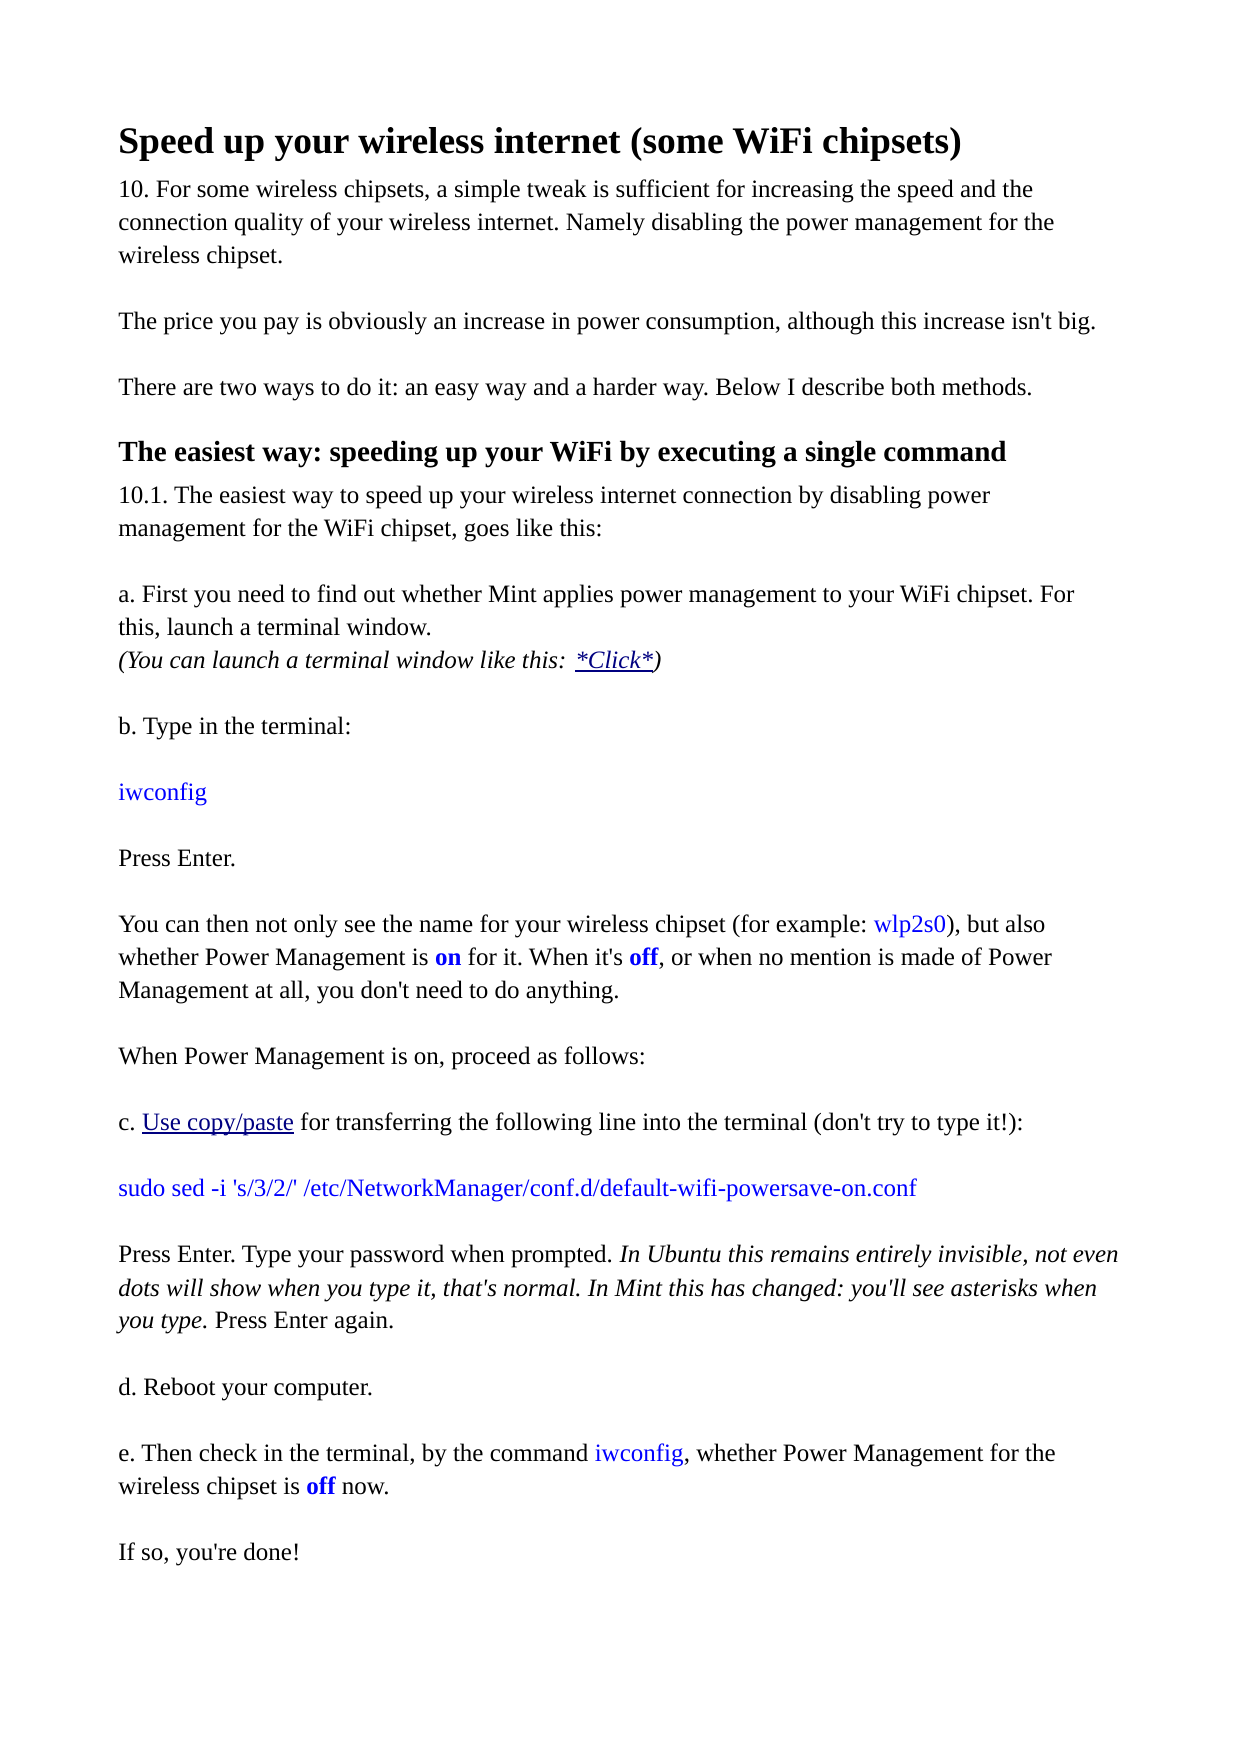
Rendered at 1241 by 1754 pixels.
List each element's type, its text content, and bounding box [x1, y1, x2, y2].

subtitle Speed up your wireless internet (some WiFi chipsets) [118, 118, 1122, 161]
subtitle The easiest way: speeding up your WiFi by executing a single command [118, 434, 1122, 468]
text 10. For some wireless chipsets, a simple tweak is sufficient for increasing the speed and the connection quality of your wireless internet. Namely disabling the power management for the wireless chipset. The price you pay is obviously an increase in power consumption, although this increase isn't big. There are two ways to do it: an easy way and a harder way. Below I describe both methods. [118, 174, 1122, 401]
text 10.1. The easiest way to speed up your wireless internet connection by disabling power management for the WiFi chipset, goes like this: a. First you need to find out whether Mint applies power management to your WiFi chipset. For this, launch a terminal window. (You can launch a terminal window like this: *Click*) b. Type in the terminal: iwconfig Press Enter. You can then not only see the name for your wireless chipset (for example: wlp2s0), but also whether Power Management is on for it. When it's off, or when no mention is made of Power Management at all, you don't need to do anything. When Power Management is on, proceed as follows: c. Use copy/paste for transferring the following line into the terminal (don't try to type it!): sudo sed -i 's/3/2/' /etc/NetworkManager/conf.d/default-wifi-powersave-on.conf Press Enter. Type your password when prompted. In Ubuntu this remains entirely invisible, not even dots will show when you type it, that's normal. In Mint this has changed: you'll see asterisks when you type. Press Enter again. d. Reboot your computer. e. Then check in the terminal, by the command iwconfig, whether Power Management for the wireless chipset is off now. If so, you're done! [118, 480, 1122, 1566]
